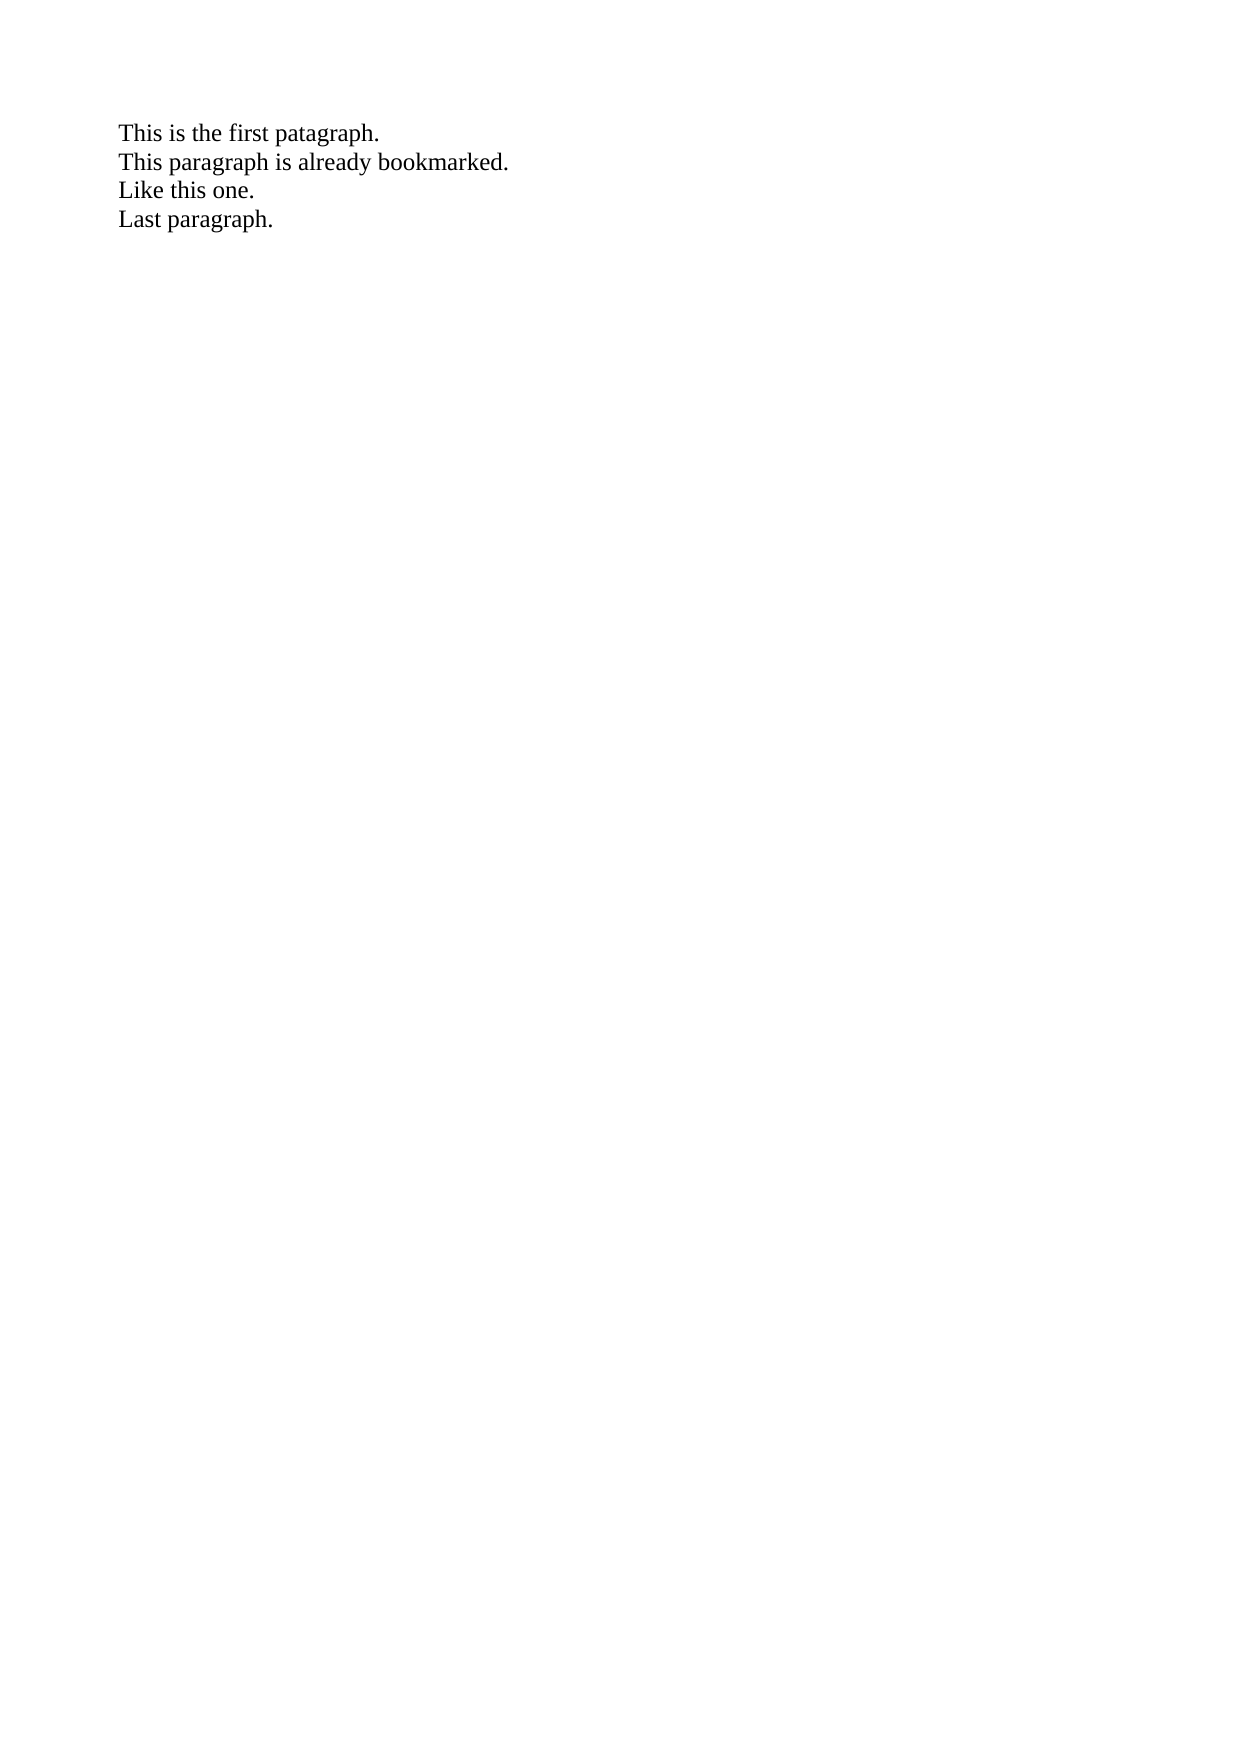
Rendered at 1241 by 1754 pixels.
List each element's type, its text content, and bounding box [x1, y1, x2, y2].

text Like this one. [118, 176, 1122, 204]
text This paragraph is already bookmarked. [118, 147, 1122, 176]
text This is the first patagraph. [118, 118, 1122, 147]
text Last paragraph. [118, 204, 1122, 233]
